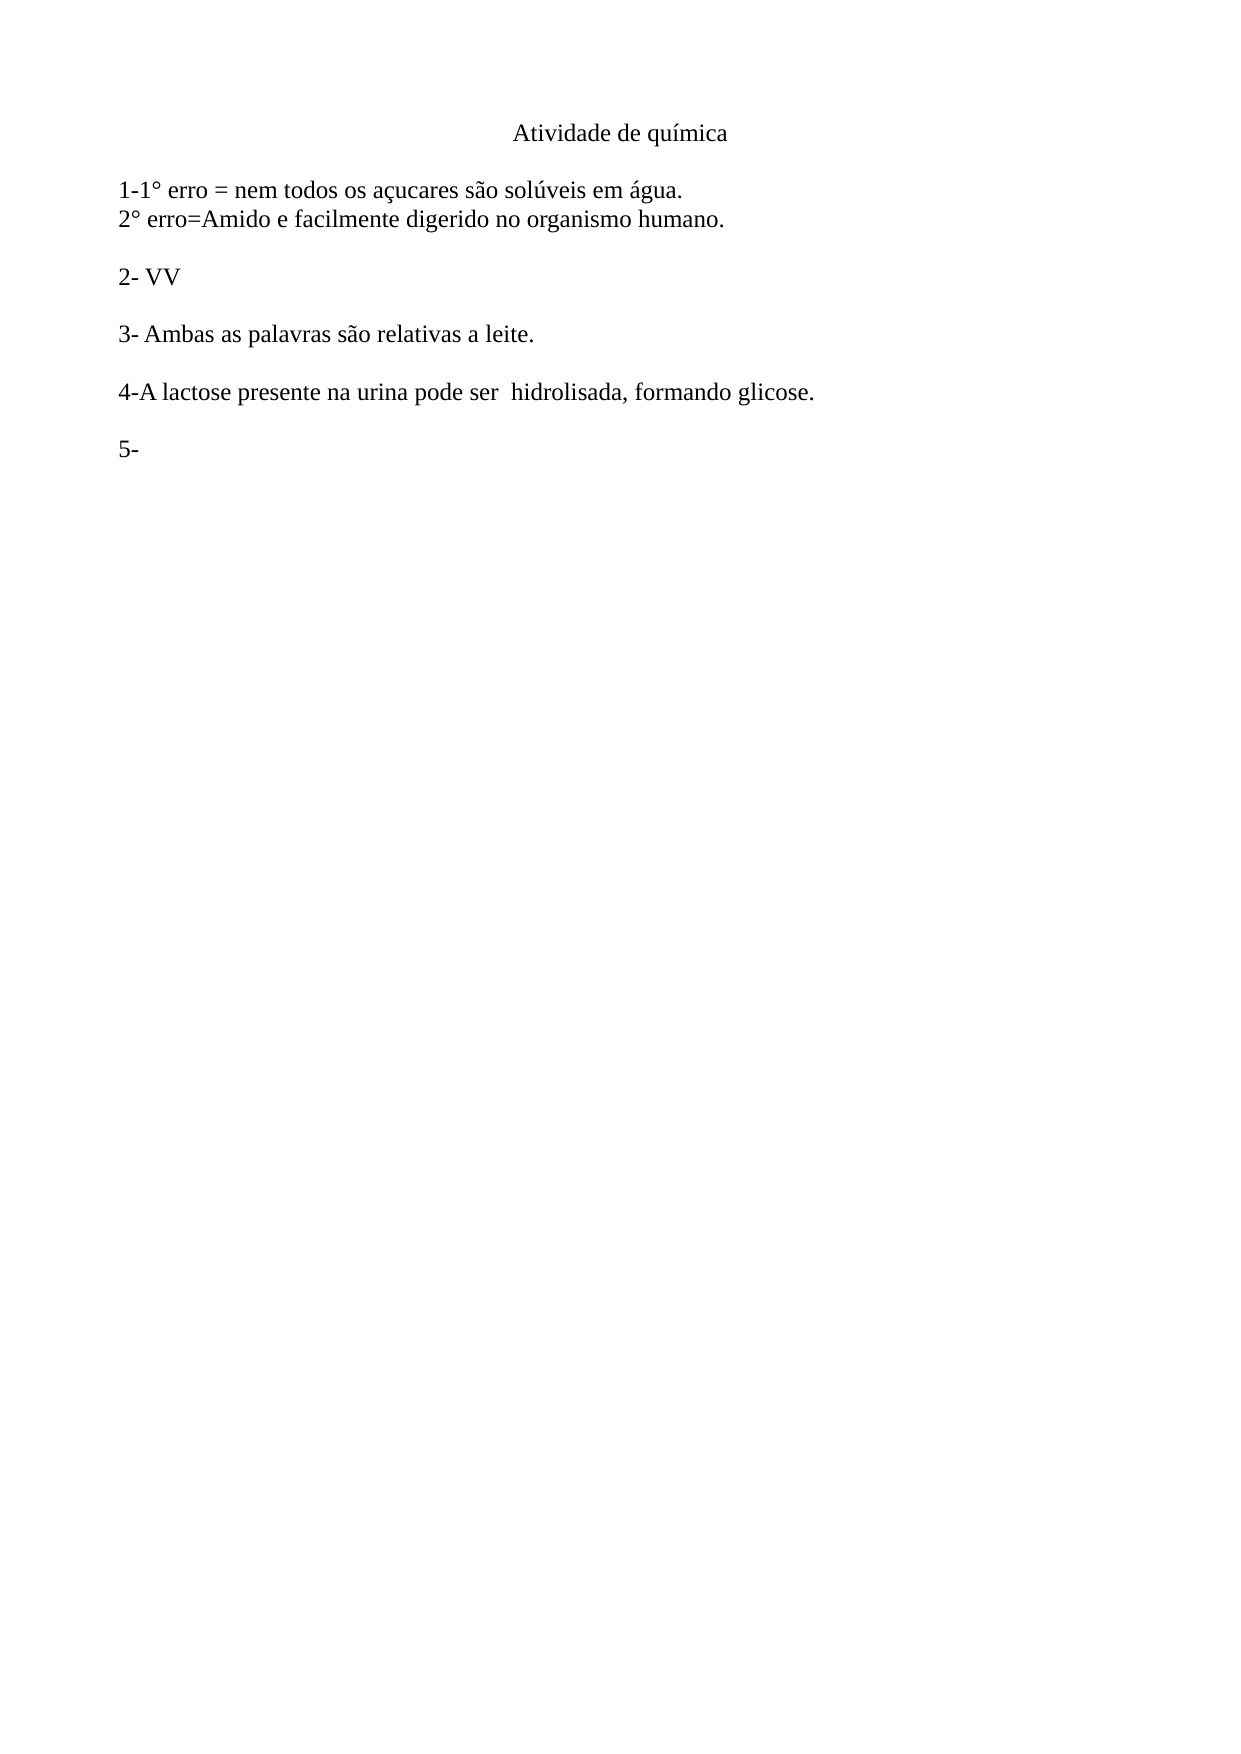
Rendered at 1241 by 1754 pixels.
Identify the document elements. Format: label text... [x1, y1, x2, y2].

text 5- [118, 434, 1122, 463]
text 3- Ambas as palavras são relativas a leite. [118, 319, 1122, 348]
text 4-A lactose presente na urina pode ser hidrolisada, formando glicose. [118, 377, 1122, 406]
text 2° erro=Amido e facilmente digerido no organismo humano. [118, 204, 1122, 233]
text 1-1° erro = nem todos os açucares são solúveis em água. [118, 176, 1122, 204]
text 2- VV [118, 262, 1122, 291]
text Atividade de química [118, 118, 1122, 147]
